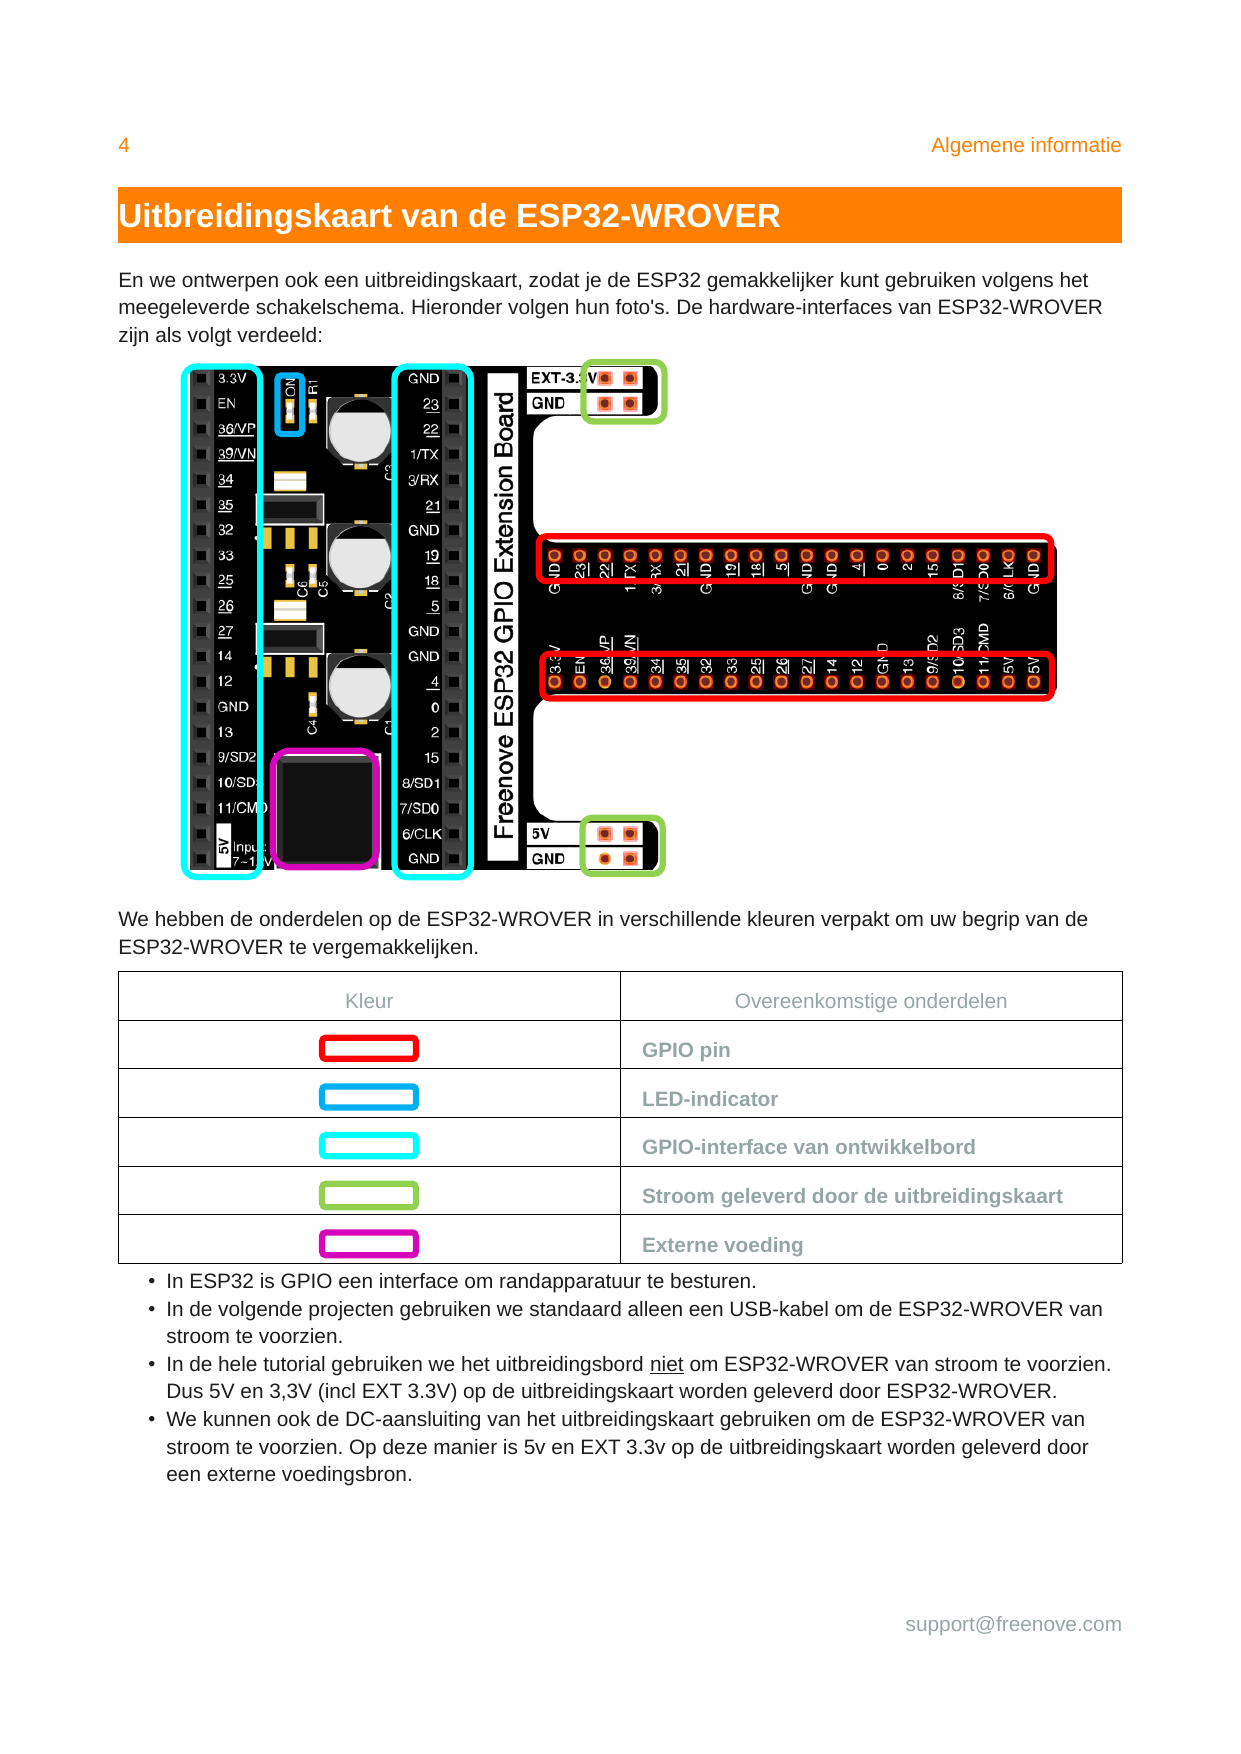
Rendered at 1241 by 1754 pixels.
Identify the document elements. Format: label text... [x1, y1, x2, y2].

table_cell [119, 1167, 620, 1214]
table_cell GPIO-interface van ontwikkelbord [621, 1118, 1122, 1166]
list In de volgende projecten gebruiken we standaard alleen een USB-kabel om de ESP32-WROVER van stroom te voorzien. [148, 1297, 1122, 1348]
table_cell [119, 1069, 620, 1117]
table_header Overeenkomstige onderdelen [621, 972, 1122, 1020]
table_cell LED-indicator [621, 1069, 1122, 1117]
table_cell [119, 1021, 620, 1068]
subtitle Uitbreidingskaart van de ESP32-WROVER [118, 187, 1122, 243]
picture [587, 366, 661, 418]
table_header Kleur [119, 972, 620, 1020]
list In ESP32 is GPIO een interface om randapparatuur te besturen. [148, 1269, 1122, 1293]
list We kunnen ook de DC-aansluiting van het uitbreidingskaart gebruiken om de ESP32-WROVER van stroom te voorzien. Op deze manier is 5v en EXT 3.3v op de uitbreidingskaart worden geleverd door een externe voedingsbron. [148, 1407, 1122, 1486]
picture [190, 366, 1057, 892]
picture [190, 370, 257, 873]
text We hebben de onderdelen op de ESP32-WROVER in verschillende kleuren verpakt om uw begrip van de ESP32-WROVER te vergemakkelijken. [118, 907, 1122, 958]
table_cell GPIO pin [621, 1021, 1122, 1068]
table_cell [119, 1118, 620, 1166]
table_cell Externe voeding [621, 1215, 1122, 1263]
text En we ontwerpen ook een uitbreidingskaart, zodat je de ESP32 gemakkelijker kunt gebruiken volgens het meegeleverde schakelschema. Hieronder volgen hun foto's. De hardware-interfaces van ESP32-WROVER zijn als volgt verdeeld: [118, 267, 1122, 346]
list In de hele tutorial gebruiken we het uitbreidingsbord niet om ESP32-WROVER van stroom te voorzien. Dus 5V en 3,3V (incl EXT 3.3V) op de uitbreidingskaart worden geleverd door ESP32-WROVER. [148, 1352, 1122, 1403]
table_cell Stroom geleverd door de uitbreidingskaart [621, 1167, 1122, 1214]
table_cell [119, 1215, 620, 1263]
picture [398, 370, 467, 874]
